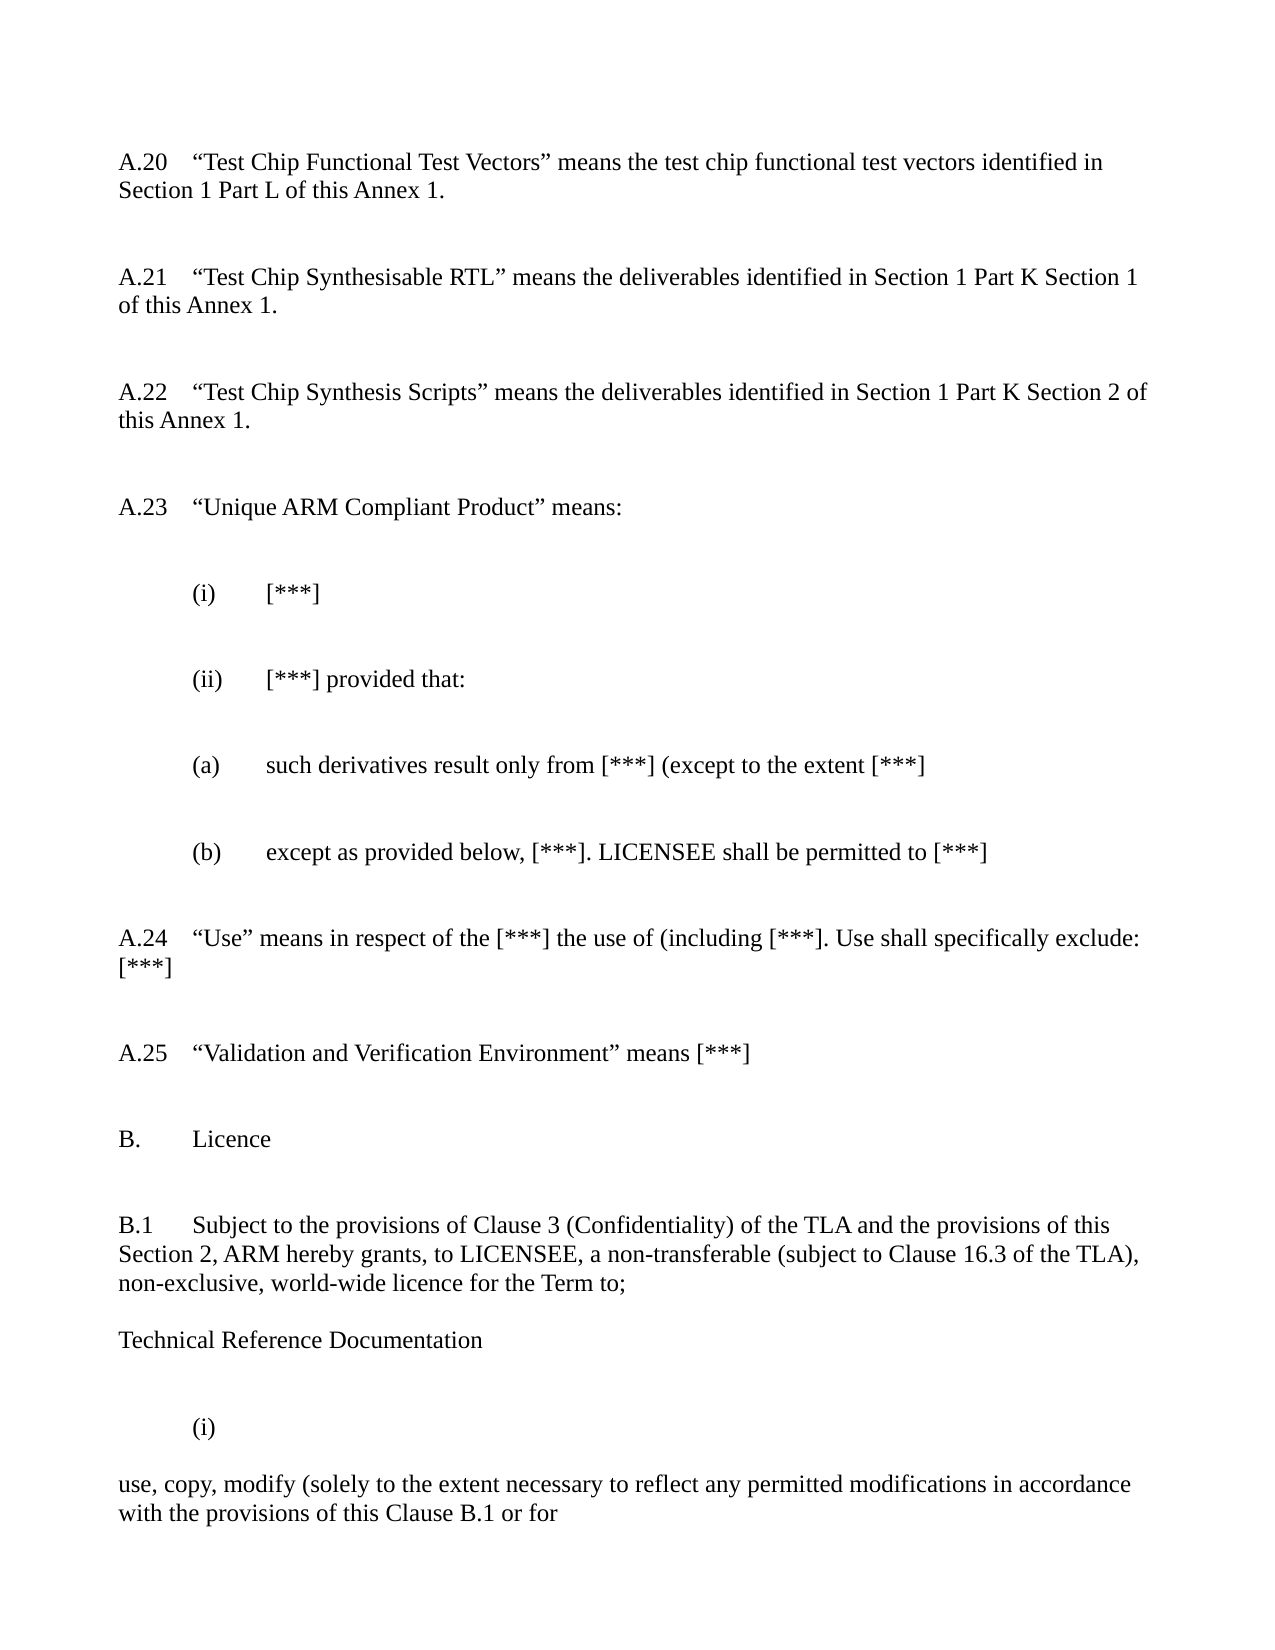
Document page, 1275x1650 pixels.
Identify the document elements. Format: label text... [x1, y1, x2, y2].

text (i) [***] [118, 578, 1157, 607]
text use, copy, modify (solely to the extent necessary to reflect any permitted modifications in accordance with the provisions of this Clause B.1 or for [118, 1469, 1157, 1527]
text A.22 “Test Chip Synthesis Scripts” means the deliverables identified in Section 1 Part K Section 2 of this Annex 1. [118, 377, 1157, 434]
text A.24 “Use” means in respect of the [***] the use of (including [***]. Use shall specifically exclude: [***] [118, 923, 1157, 981]
text A.23 “Unique ARM Compliant Product” means: [118, 492, 1157, 521]
text (i) [118, 1412, 1157, 1441]
text A.20 “Test Chip Functional Test Vectors” means the test chip functional test vectors identified in Section 1 Part L of this Annex 1. [118, 147, 1157, 204]
text (a) such derivatives result only from [***] (except to the extent [***] [118, 751, 1157, 779]
text (b) except as provided below, [***]. LICENSEE shall be permitted to [***] [118, 837, 1157, 866]
text Technical Reference Documentation [118, 1326, 1157, 1354]
text (ii) [***] provided that: [118, 664, 1157, 693]
text B.1 Subject to the provisions of Clause 3 (Confidentiality) of the TLA and the provisions of this Section 2, ARM hereby grants, to LICENSEE, a non-transferable (subject to Clause 16.3 of the TLA), non-exclusive, world-wide licence for the Term to; [118, 1211, 1157, 1297]
text A.21 “Test Chip Synthesisable RTL” means the deliverables identified in Section 1 Part K Section 1 of this Annex 1. [118, 262, 1157, 319]
text B. Licence [118, 1124, 1157, 1153]
text A.25 “Validation and Verification Environment” means [***] [118, 1038, 1157, 1067]
